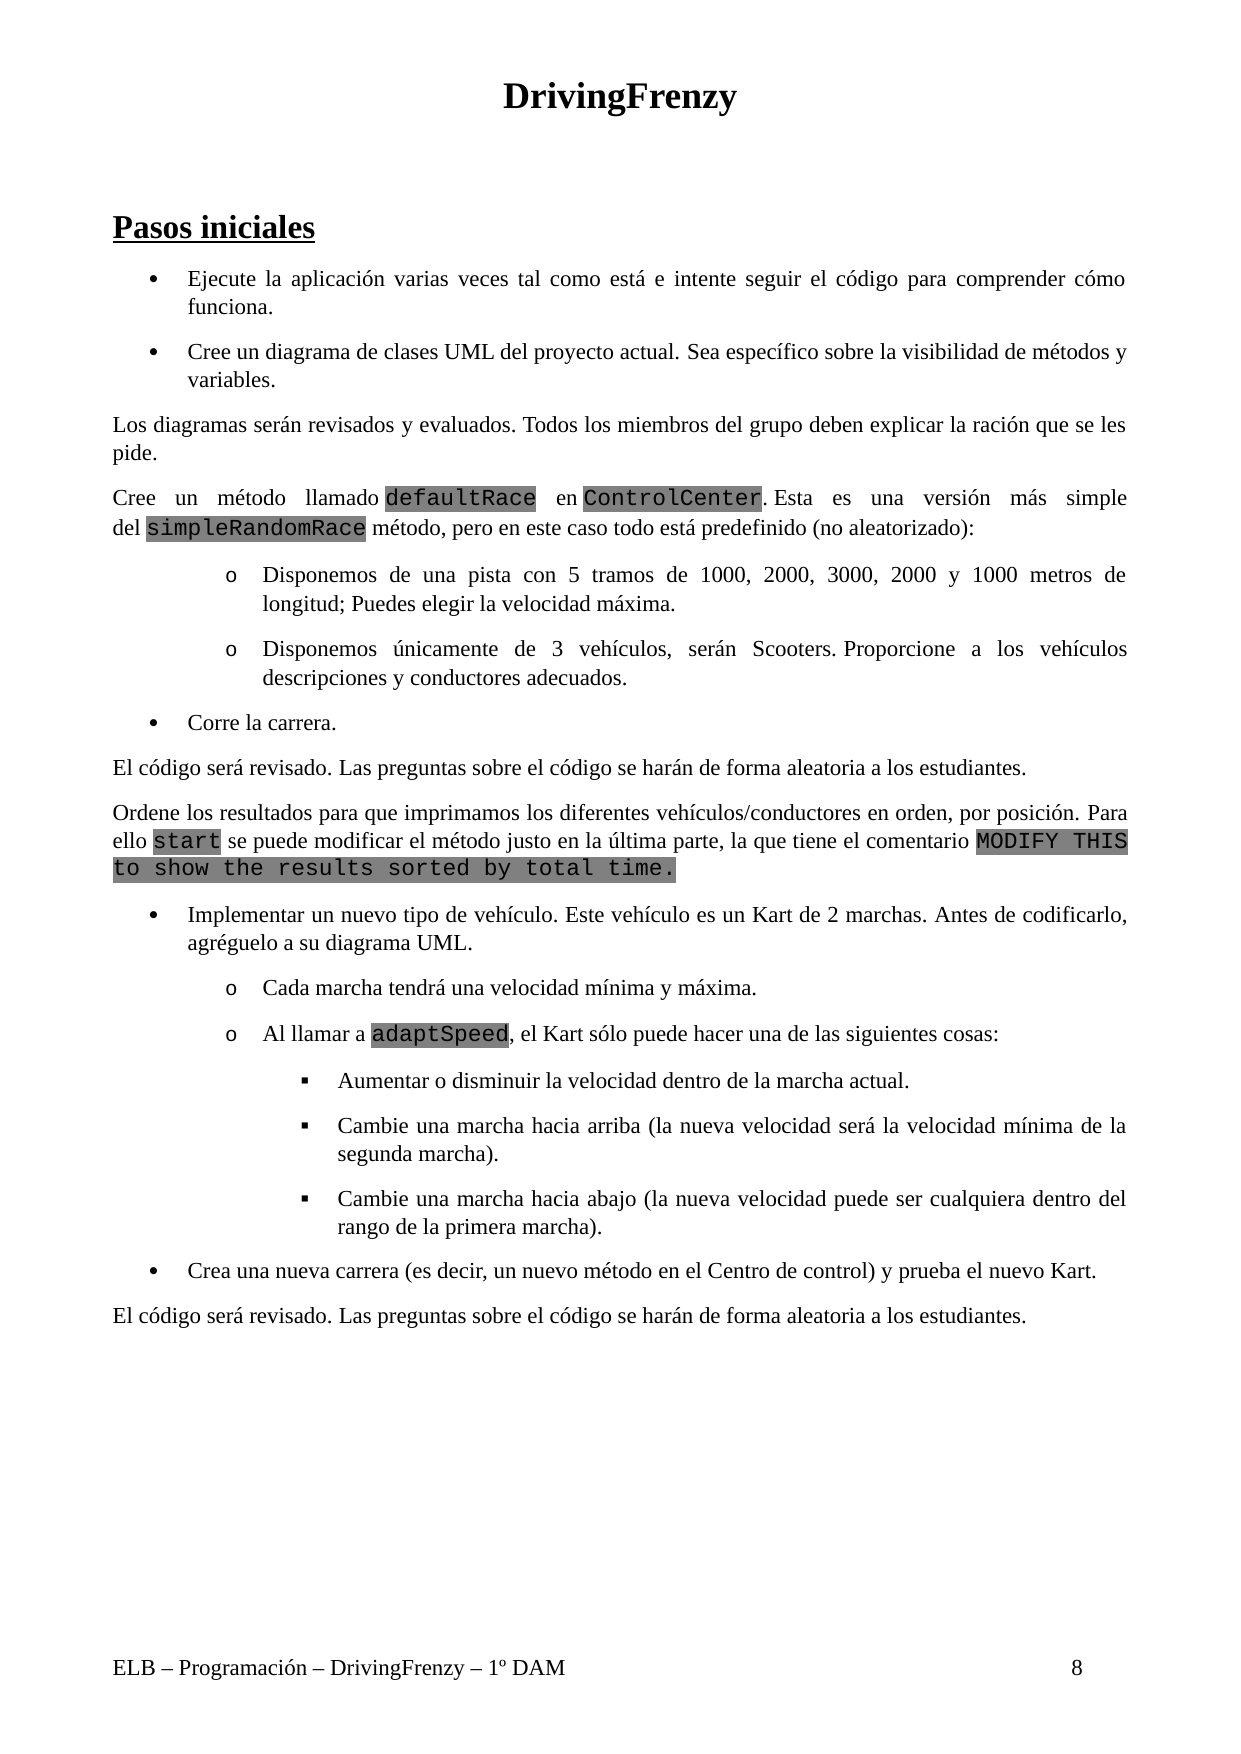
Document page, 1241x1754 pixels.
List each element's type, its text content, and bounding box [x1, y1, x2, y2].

text El código será revisado. Las preguntas sobre el código se harán de forma aleatoria a los estudiantes. [112, 1302, 1128, 1329]
list Crea una nueva carrera (es decir, un nuevo método en el Centro de control) y prueba el nuevo Kart. [150, 1258, 1128, 1284]
list Cambie una marcha hacia arriba (la nueva velocidad será la velocidad mínima de la segunda marcha). [300, 1112, 1128, 1166]
text Los diagramas serán revisados ​​y evaluados. Todos los miembros del grupo deben explicar la ración que se les pide. [112, 411, 1128, 466]
list Corre la carrera. [150, 709, 1128, 735]
list Ejecute la aplicación varias veces tal como está e intente seguir el código para comprender cómo funciona. [150, 265, 1128, 320]
list Disponemos únicamente de 3 vehículos, serán Scooters. Proporcione a los vehículos descripciones y conductores adecuados. [225, 635, 1128, 691]
list Cree un diagrama de clases UML del proyecto actual. Sea específico sobre la visibilidad de métodos y variables. [150, 338, 1128, 393]
list Cambie una marcha hacia abajo (la nueva velocidad puede ser cualquiera dentro del rango de la primera marcha). [300, 1185, 1128, 1239]
list Aumentar o disminuir la velocidad dentro de la marcha actual. [300, 1067, 1128, 1093]
list Al llamar a adaptSpeed, el Kart sólo puede hacer una de las siguientes cosas: [225, 1020, 1128, 1048]
text Cree un método llamado defaultRace en ControlCenter. Esta es una versión más simple del simpleRandomRace método, pero en este caso todo está predefinido (no aleatorizado): [112, 484, 1128, 542]
list Cada marcha tendrá una velocidad mínima y máxima. [225, 974, 1128, 1002]
list Implementar un nuevo tipo de vehículo. Este vehículo es un Kart de 2 marchas. Antes de codificarlo, agréguelo a su diagrama UML. [150, 901, 1128, 956]
text Pasos iniciales [112, 208, 1128, 246]
text Ordene los resultados para que imprimamos los diferentes vehículos/conductores en orden, por posición. Para ello start se puede modificar el método justo en la última parte, la que tiene el comentario MODIFY THIS to show the results sorted by total time. [112, 799, 1128, 883]
text El código será revisado. Las preguntas sobre el código se harán de forma aleatoria a los estudiantes. [112, 754, 1128, 780]
list Disponemos de una pista con 5 tramos de 1000, 2000, 3000, 2000 y 1000 metros de longitud; Puedes elegir la velocidad máxima. [225, 561, 1128, 616]
